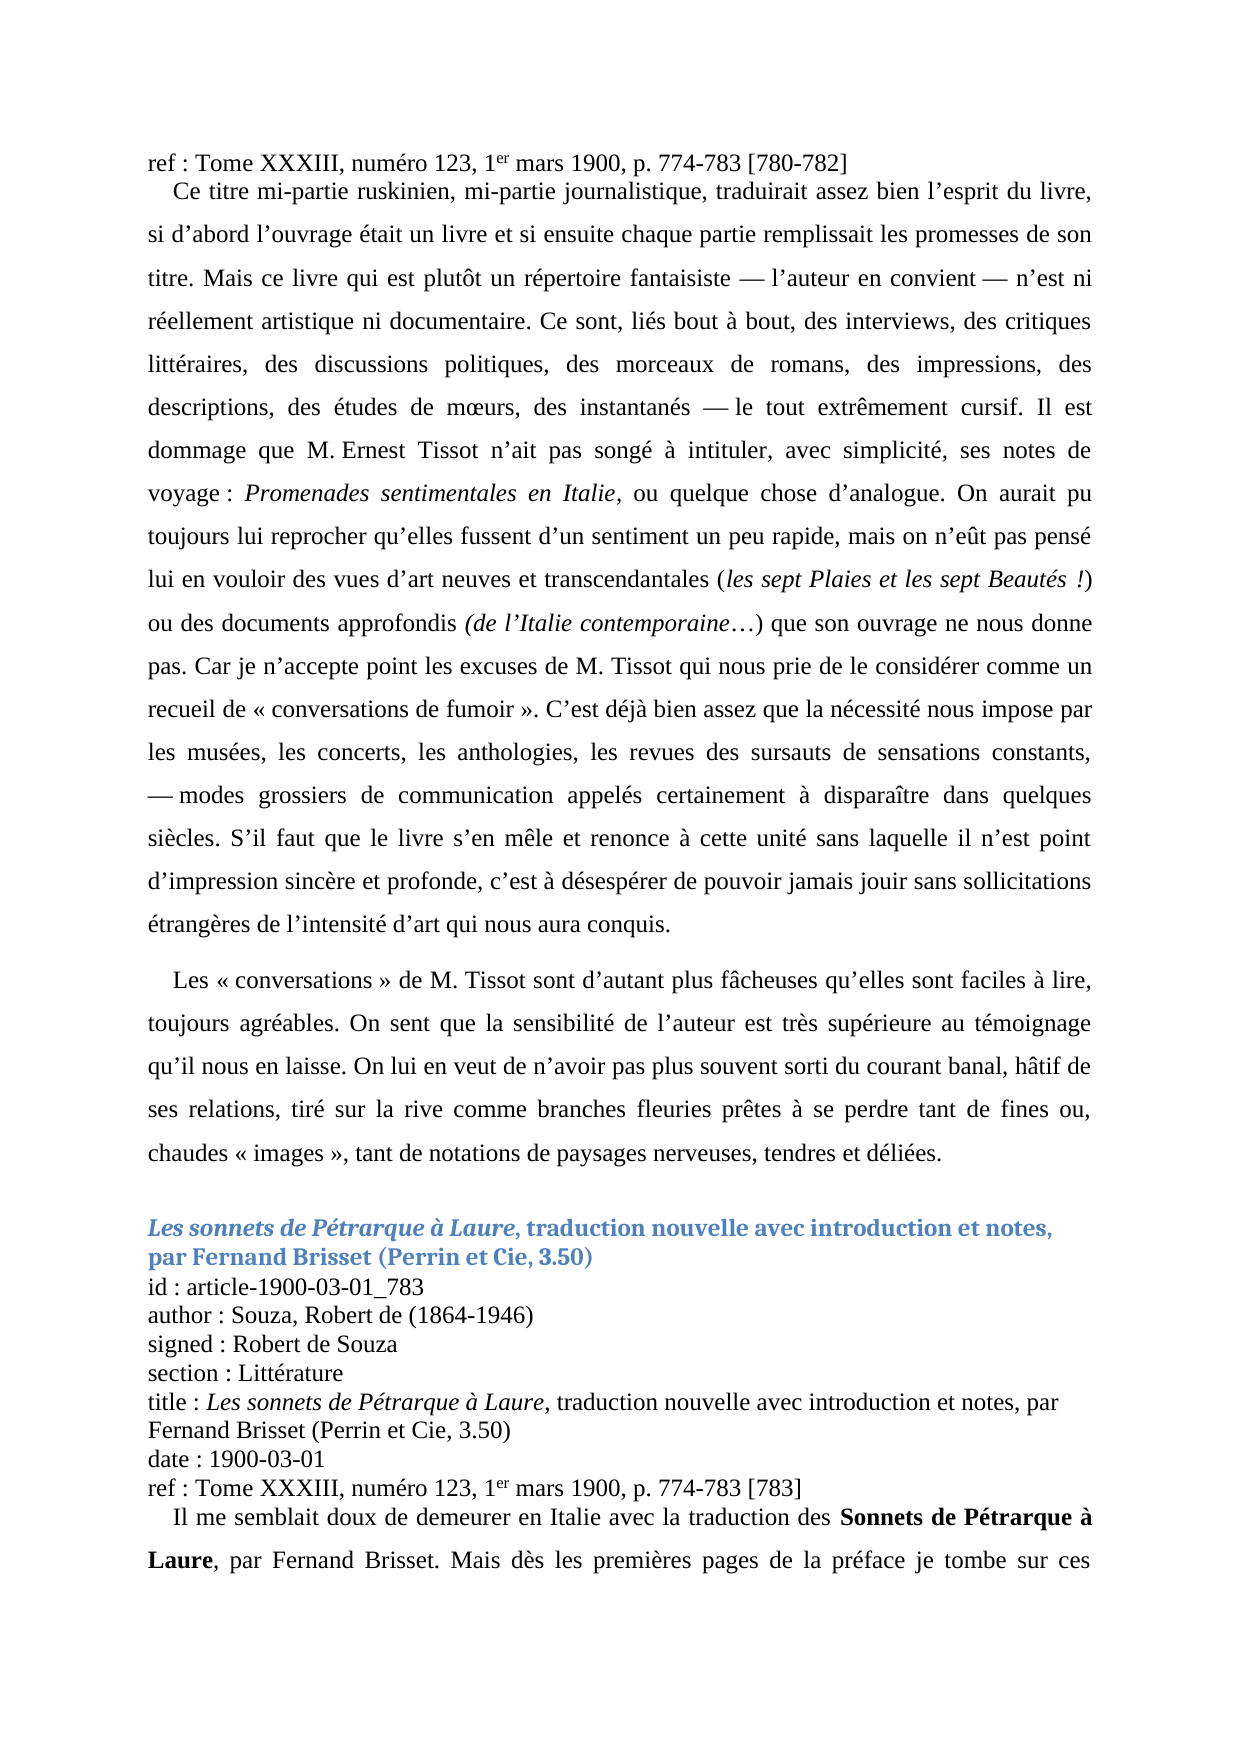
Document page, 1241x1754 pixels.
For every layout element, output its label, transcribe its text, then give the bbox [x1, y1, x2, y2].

text ref : Tome XXXIII, numéro 123, 1er mars 1900, p. 774-783 [783] [148, 1473, 1093, 1502]
text date : 1900-03-01 [148, 1444, 1093, 1473]
text ref : Tome XXXIII, numéro 123, 1er mars 1900, p. 774-783 [780-782] [148, 148, 1093, 176]
text Les « conversations » de M. Tissot sont d’autant plus fâcheuses qu’elles sont faciles à lire, toujours agréables. On sent que la sensibilité de l’auteur est très supérieure au témoignage qu’il nous en laisse. On lui en veut de n’avoir pas plus souvent sorti du courant banal, hâtif de ses relations, tiré sur la rive comme branches fleuries prêtes à se perdre tant de fines ou, chaudes « images », tant de notations de paysages nerveuses, tendres et déliées. [148, 965, 1093, 1166]
subtitle Les sonnets de Pétrarque à Laure, traduction nouvelle avec introduction et notes, par Fernand Brisset (Perrin et Cie, 3.50) [148, 1214, 1093, 1272]
text section : Littérature [148, 1358, 1093, 1387]
text author : Souza, Robert de (1864-1946) [148, 1300, 1093, 1329]
text id : article-1900-03-01_783 [148, 1272, 1093, 1300]
text Ce titre mi-partie ruskinien, mi-partie journalistique, traduirait assez bien l’esprit du livre, si d’abord l’ouvrage était un livre et si ensuite chaque partie remplissait les promesses de son titre. Mais ce livre qui est plutôt un répertoire fantaisiste — l’auteur en convient — n’est ni réellement artistique ni documentaire. Ce sont, liés bout à bout, des interviews, des critiques littéraires, des discussions politiques, des morceaux de romans, des impressions, des descriptions, des études de mœurs, des instantanés — le tout extrêmement cursif. Il est dommage que M. Ernest Tissot n’ait pas songé à intituler, avec simplicité, ses notes de voyage : Promenades sentimentales en Italie, ou quelque chose d’analogue. On aurait pu toujours lui reprocher qu’elles fussent d’un sentiment un peu rapide, mais on n’eût pas pensé lui en vouloir des vues d’art neuves et transcendantales (les sept Plaies et les sept Beautés !) ou des documents approfondis (de l’Italie contemporaine…) que son ouvrage ne nous donne pas. Car je n’accepte point les excuses de M. Tissot qui nous prie de le considérer comme un recueil de « conversations de fumoir ». C’est déjà bien assez que la nécessité nous impose par les musées, les concerts, les anthologies, les revues des sursauts de sensations constants, — modes grossiers de communication appelés certainement à disparaître dans quelques siècles. S’il faut que le livre s’en mêle et renonce à cette unité sans laquelle il n’est point d’impression sincère et profonde, c’est à désespérer de pouvoir jamais jouir sans sollicitations étrangères de l’intensité d’art qui nous aura conquis. [148, 176, 1093, 938]
text Il me semblait doux de demeurer en Italie avec la traduction des Sonnets de Pétrarque à Laure, par Fernand Brisset. Mais dès les premières pages de la préface je tombe sur ces [148, 1502, 1093, 1573]
text signed : Robert de Souza [148, 1329, 1093, 1358]
text title : Les sonnets de Pétrarque à Laure, traduction nouvelle avec introduction et notes, par Fernand Brisset (Perrin et Cie, 3.50) [148, 1387, 1093, 1444]
